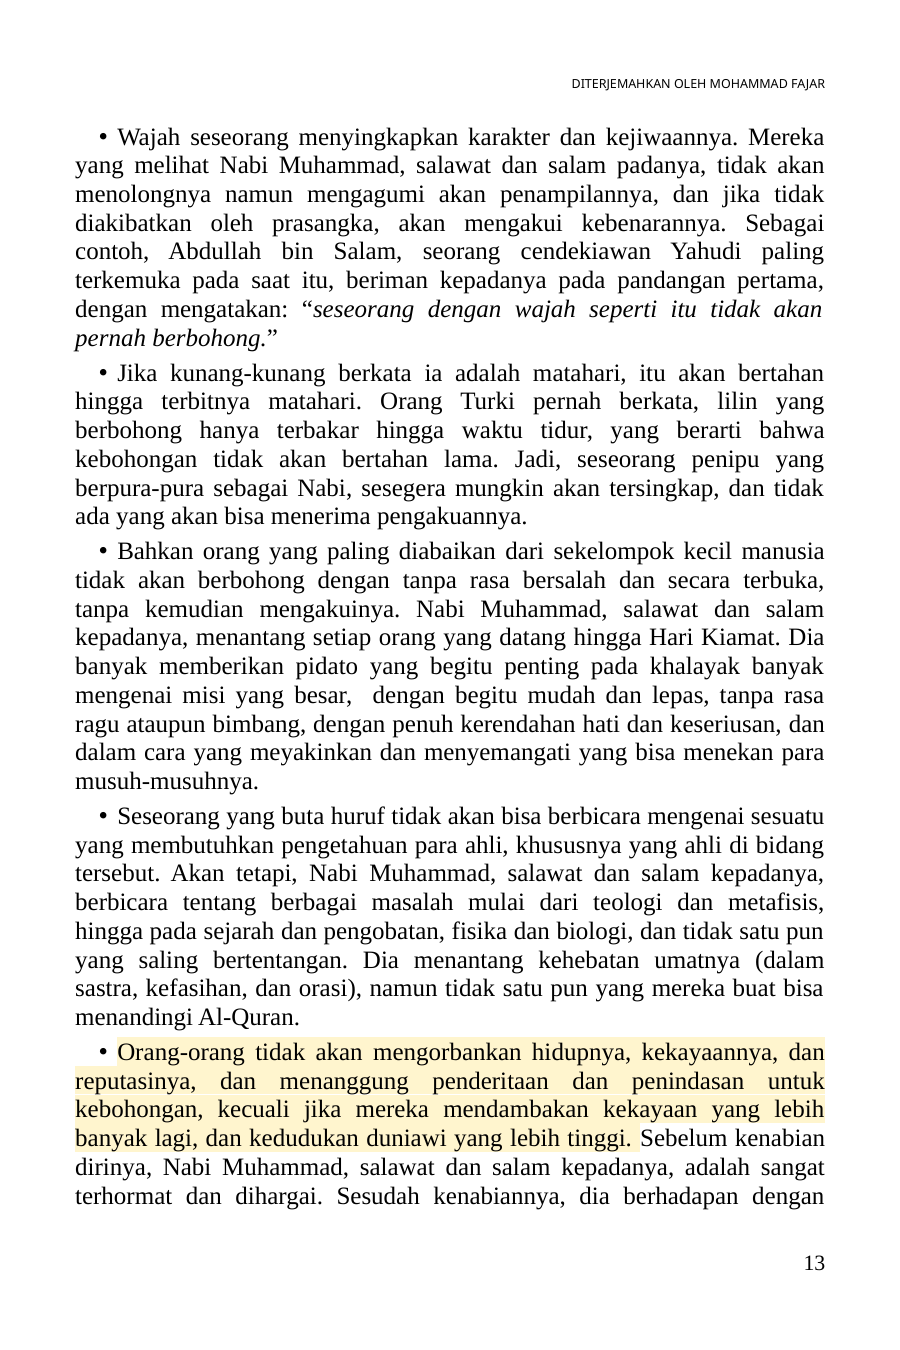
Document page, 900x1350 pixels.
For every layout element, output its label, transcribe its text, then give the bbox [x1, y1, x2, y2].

list Wajah seseorang menyingkapkan karakter dan kejiwaannya. Mereka yang melihat Nabi Muhammad, salawat dan salam padanya, tidak akan menolongnya namun mengagumi akan penampilannya, dan jika tidak diakibatkan oleh prasangka, akan mengakui kebenarannya. Sebagai contoh, Abdullah bin Salam, seorang cendekiawan Yahudi paling terkemuka pada saat itu, beriman kepadanya pada pandangan pertama, dengan mengatakan: “seseorang dengan wajah seperti itu tidak akan pernah berbohong.” [75, 122, 825, 352]
list Seseorang yang buta huruf tidak akan bisa berbicara mengenai sesuatu yang membutuhkan pengetahuan para ahli, khususnya yang ahli di bidang tersebut. Akan tetapi, Nabi Muhammad, salawat dan salam kepadanya, berbicara tentang berbagai masalah mulai dari teologi dan metafisis, hingga pada sejarah dan pengobatan, fisika dan biologi, dan tidak satu pun yang saling bertentangan. Dia menantang kehebatan umatnya (dalam sastra, kefasihan, dan orasi), namun tidak satu pun yang mereka buat bisa menandingi Al-Quran. [75, 801, 825, 1031]
list Jika kunang-kunang berkata ia adalah matahari, itu akan bertahan hingga terbitnya matahari. Orang Turki pernah berkata, lilin yang berbohong hanya terbakar hingga waktu tidur, yang berarti bahwa kebohongan tidak akan bertahan lama. Jadi, seseorang penipu yang berpura-pura sebagai Nabi, sesegera mungkin akan tersingkap, dan tidak ada yang akan bisa menerima pengakuannya. [75, 358, 825, 530]
list Bahkan orang yang paling diabaikan dari sekelompok kecil manusia tidak akan berbohong dengan tanpa rasa bersalah dan secara terbuka, tanpa kemudian mengakuinya. Nabi Muhammad, salawat dan salam kepadanya, menantang setiap orang yang datang hingga Hari Kiamat. Dia banyak memberikan pidato yang begitu penting pada khalayak banyak mengenai misi yang besar, dengan begitu mudah dan lepas, tanpa rasa ragu ataupun bimbang, dengan penuh kerendahan hati dan keseriusan, dan dalam cara yang meyakinkan dan menyemangati yang bisa menekan para musuh-musuhnya. [75, 536, 825, 795]
list Orang-orang tidak akan mengorbankan hidupnya, kekayaannya, dan reputasinya, dan menanggung penderitaan dan penindasan untuk kebohongan, kecuali jika mereka mendambakan kekayaan yang lebih banyak lagi, dan kedudukan duniawi yang lebih tinggi. Sebelum kenabian dirinya, Nabi Muhammad, salawat dan salam kepadanya, adalah sangat terhormat dan dihargai. Sesudah kenabiannya, dia berhadapan dengan [75, 1037, 825, 1209]
